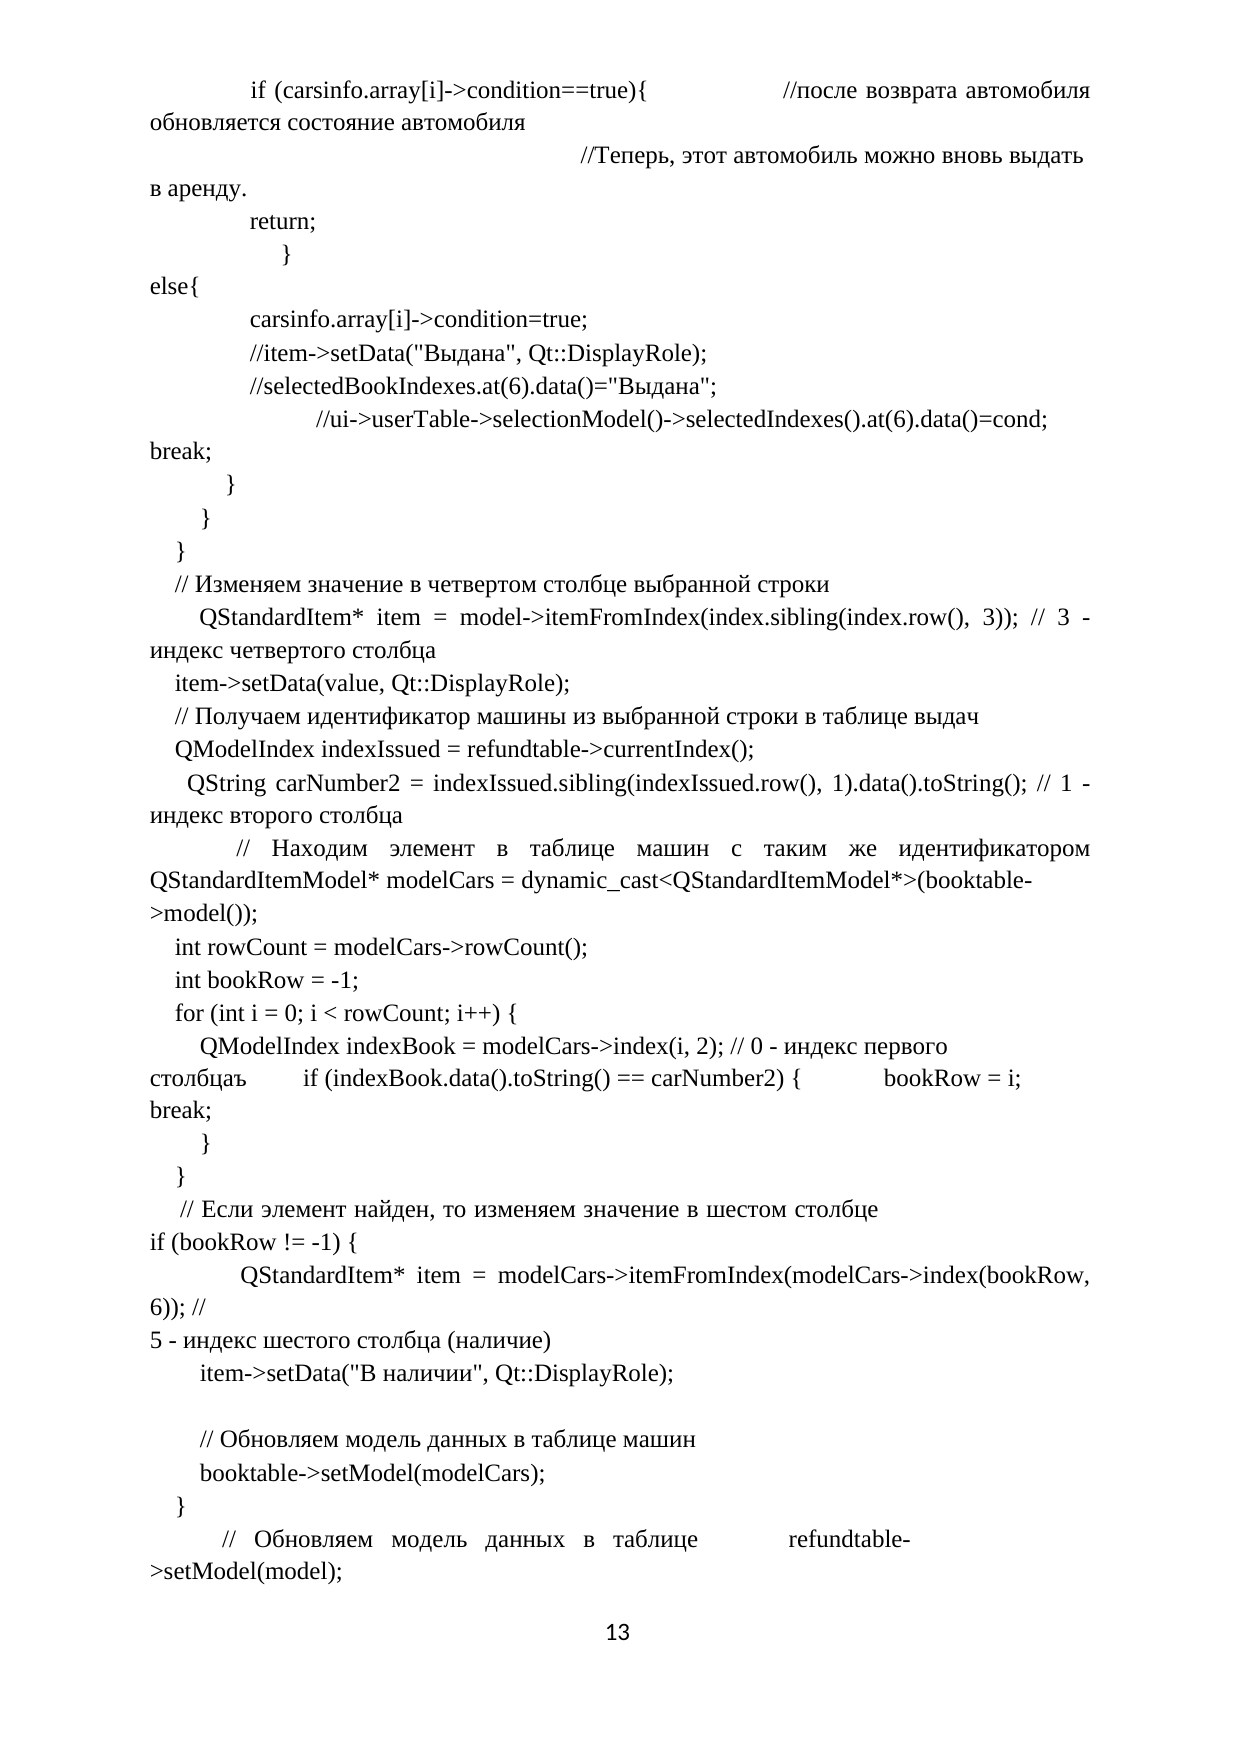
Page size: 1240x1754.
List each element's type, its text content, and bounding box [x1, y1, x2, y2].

text int bookRow = -1; [149, 965, 1091, 994]
text // Обновляем модель данных в таблице машин [149, 1424, 1091, 1453]
text // Получаем идентификатор машины из выбранной строки в таблице выдач [149, 701, 1091, 730]
text // Изменяем значение в четвертом столбце выбранной строки [149, 569, 1091, 598]
text item->setData(value, Qt::DisplayRole); [149, 668, 1091, 697]
text booktable->setModel(modelCars); [149, 1458, 1091, 1486]
text QString carNumber2 = indexIssued.sibling(indexIssued.row(), 1).data().toString(); // 1 - индекс второго столбца [149, 768, 1091, 828]
text } [149, 1491, 1091, 1520]
text // Обновляем модель данных в таблице refundtable->setModel(model); [149, 1524, 912, 1585]
text QModelIndex indexIssued = refundtable->currentIndex(); [149, 734, 1091, 763]
text } [149, 469, 1091, 498]
text QStandardItem* item = model->itemFromIndex(index.sibling(index.row(), 3)); // 3 - индекс четвертого столбца [149, 602, 1091, 663]
text // Находим элемент в таблице машин с таким же идентификатором QStandardItemModel* modelCars = dynamic_cast<QStandardItemModel*>(booktable- [149, 833, 1091, 894]
text //Теперь, этот автомобиль можно вновь выдать в аренду. [149, 140, 1091, 201]
text item->setData("В наличии", Qt::DisplayRole); [149, 1358, 1091, 1387]
text //item->setData("Выдана", Qt::DisplayRole); [149, 338, 1091, 366]
text return; [149, 206, 1091, 234]
text } [149, 536, 1091, 565]
text //ui->userTable->selectionModel()->selectedIndexes().at(6).data()=cond; break; [149, 404, 1049, 465]
text //selectedBookIndexes.at(6).data()="Выдана"; [149, 371, 1091, 400]
text } [149, 1128, 1091, 1157]
text QStandardItem* item = modelCars->itemFromIndex(modelCars->index(bookRow, 6)); // [149, 1260, 1091, 1321]
text >model()); [149, 898, 1091, 927]
text QModelIndex indexBook = modelCars->index(i, 2); // 0 - индекс первого столбцаъ if (indexBook.data().toString() == carNumber2) { bookRow = i; break; [149, 1031, 1050, 1124]
text 5 - индекс шестого столбца (наличие) [149, 1325, 1091, 1354]
text for (int i = 0; i < rowCount; i++) { [149, 998, 1091, 1027]
text // Если элемент найден, то изменяем значение в шестом столбце if (bookRow != -1) { [149, 1194, 880, 1255]
text int rowCount = modelCars->rowCount(); [149, 932, 1091, 960]
text carsinfo.array[i]->condition=true; [149, 304, 1091, 333]
text } [149, 503, 1091, 532]
text } [149, 1161, 1091, 1190]
text if (carsinfo.array[i]->condition==true){ //после возврата автомобиля обновляется состояние автомобиля [149, 75, 1091, 136]
text } else{ [149, 239, 293, 300]
